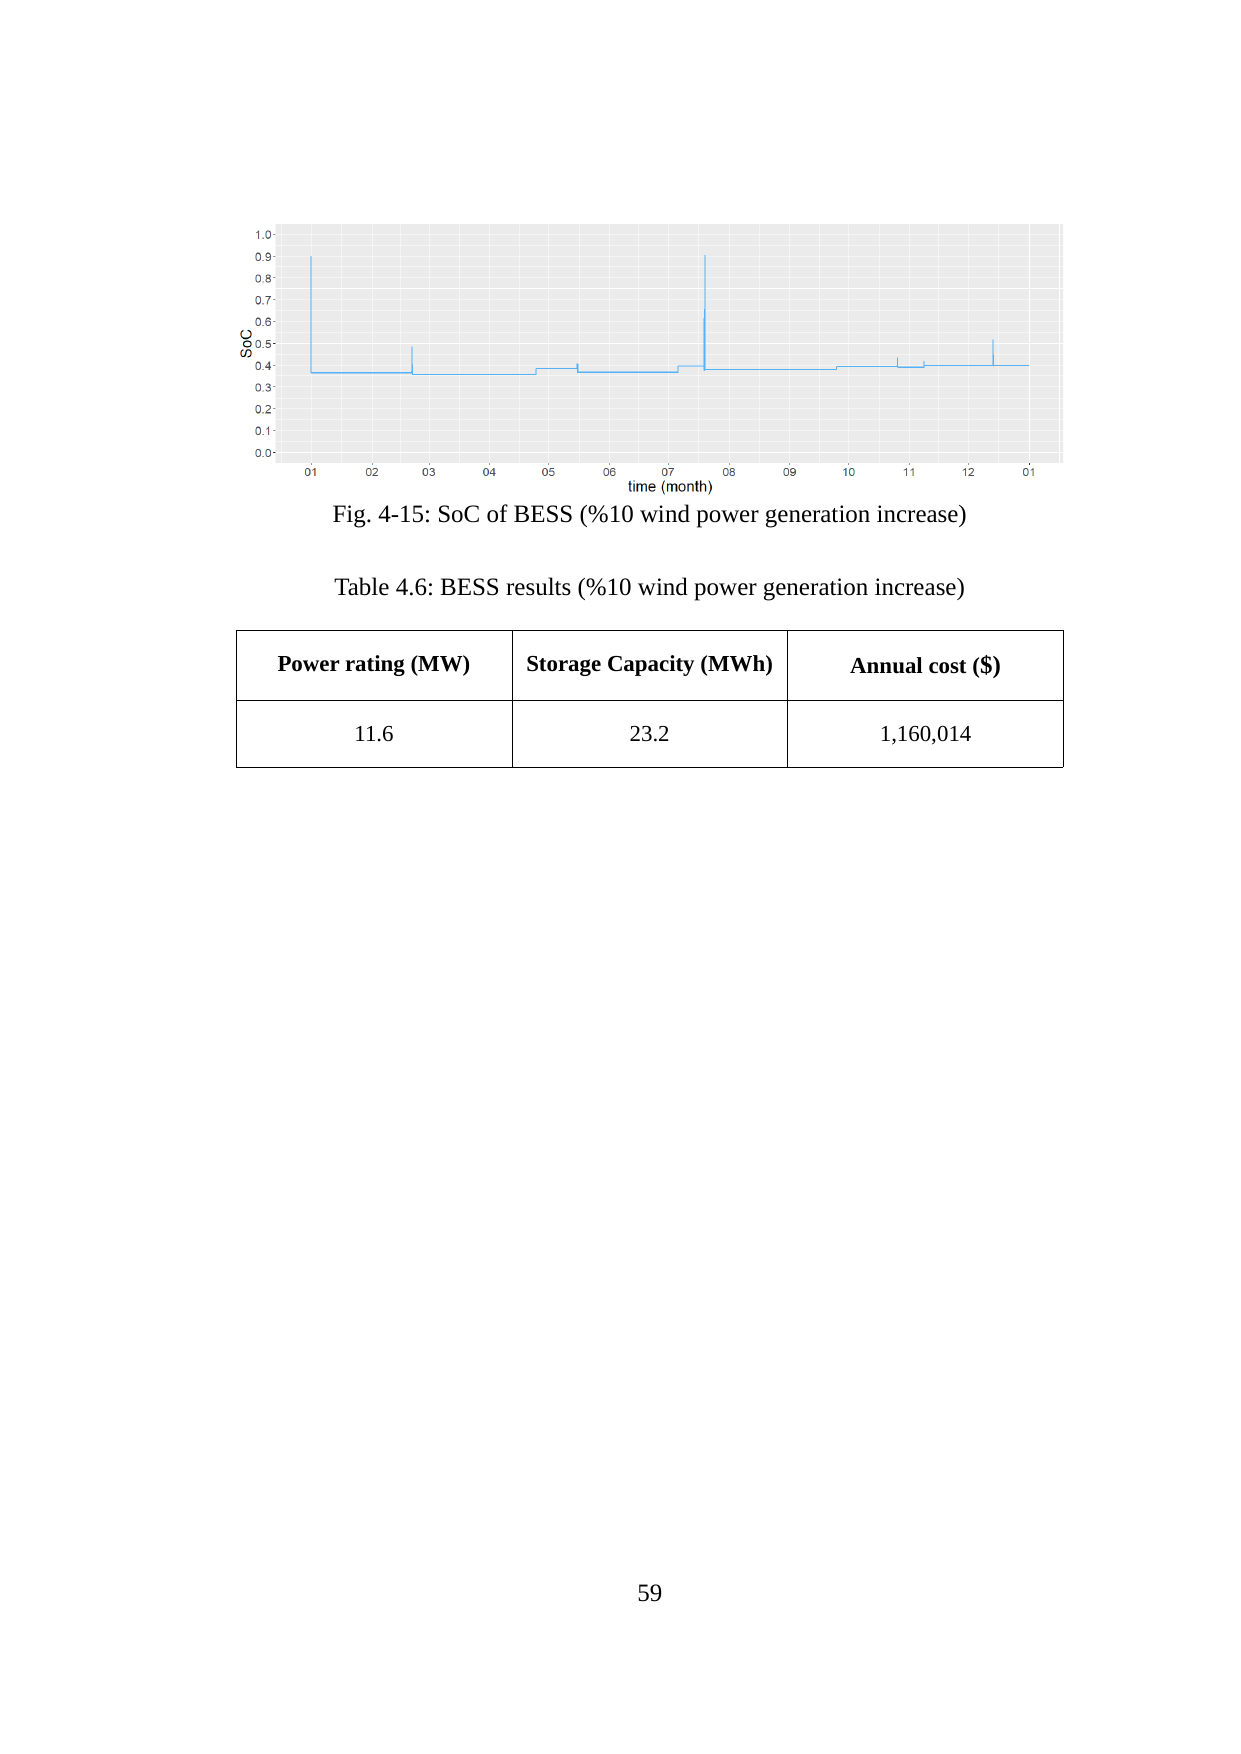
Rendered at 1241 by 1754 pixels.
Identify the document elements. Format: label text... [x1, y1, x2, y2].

text Fig. 4-15: SoC of BESS (%10 wind power generation increase) [236, 497, 1063, 528]
text Table 4.6: BESS results (%10 wind power generation increase) [236, 572, 1063, 601]
table_header Storage Capacity (MWh) [513, 631, 787, 699]
table_cell 1,160,014 [788, 701, 1063, 767]
table_cell 11.6 [237, 701, 512, 767]
table_cell 23.2 [513, 701, 787, 767]
table_header Annual cost ($) [788, 631, 1063, 699]
table_header Power rating (MW) [237, 631, 512, 699]
picture [236, 219, 1064, 497]
